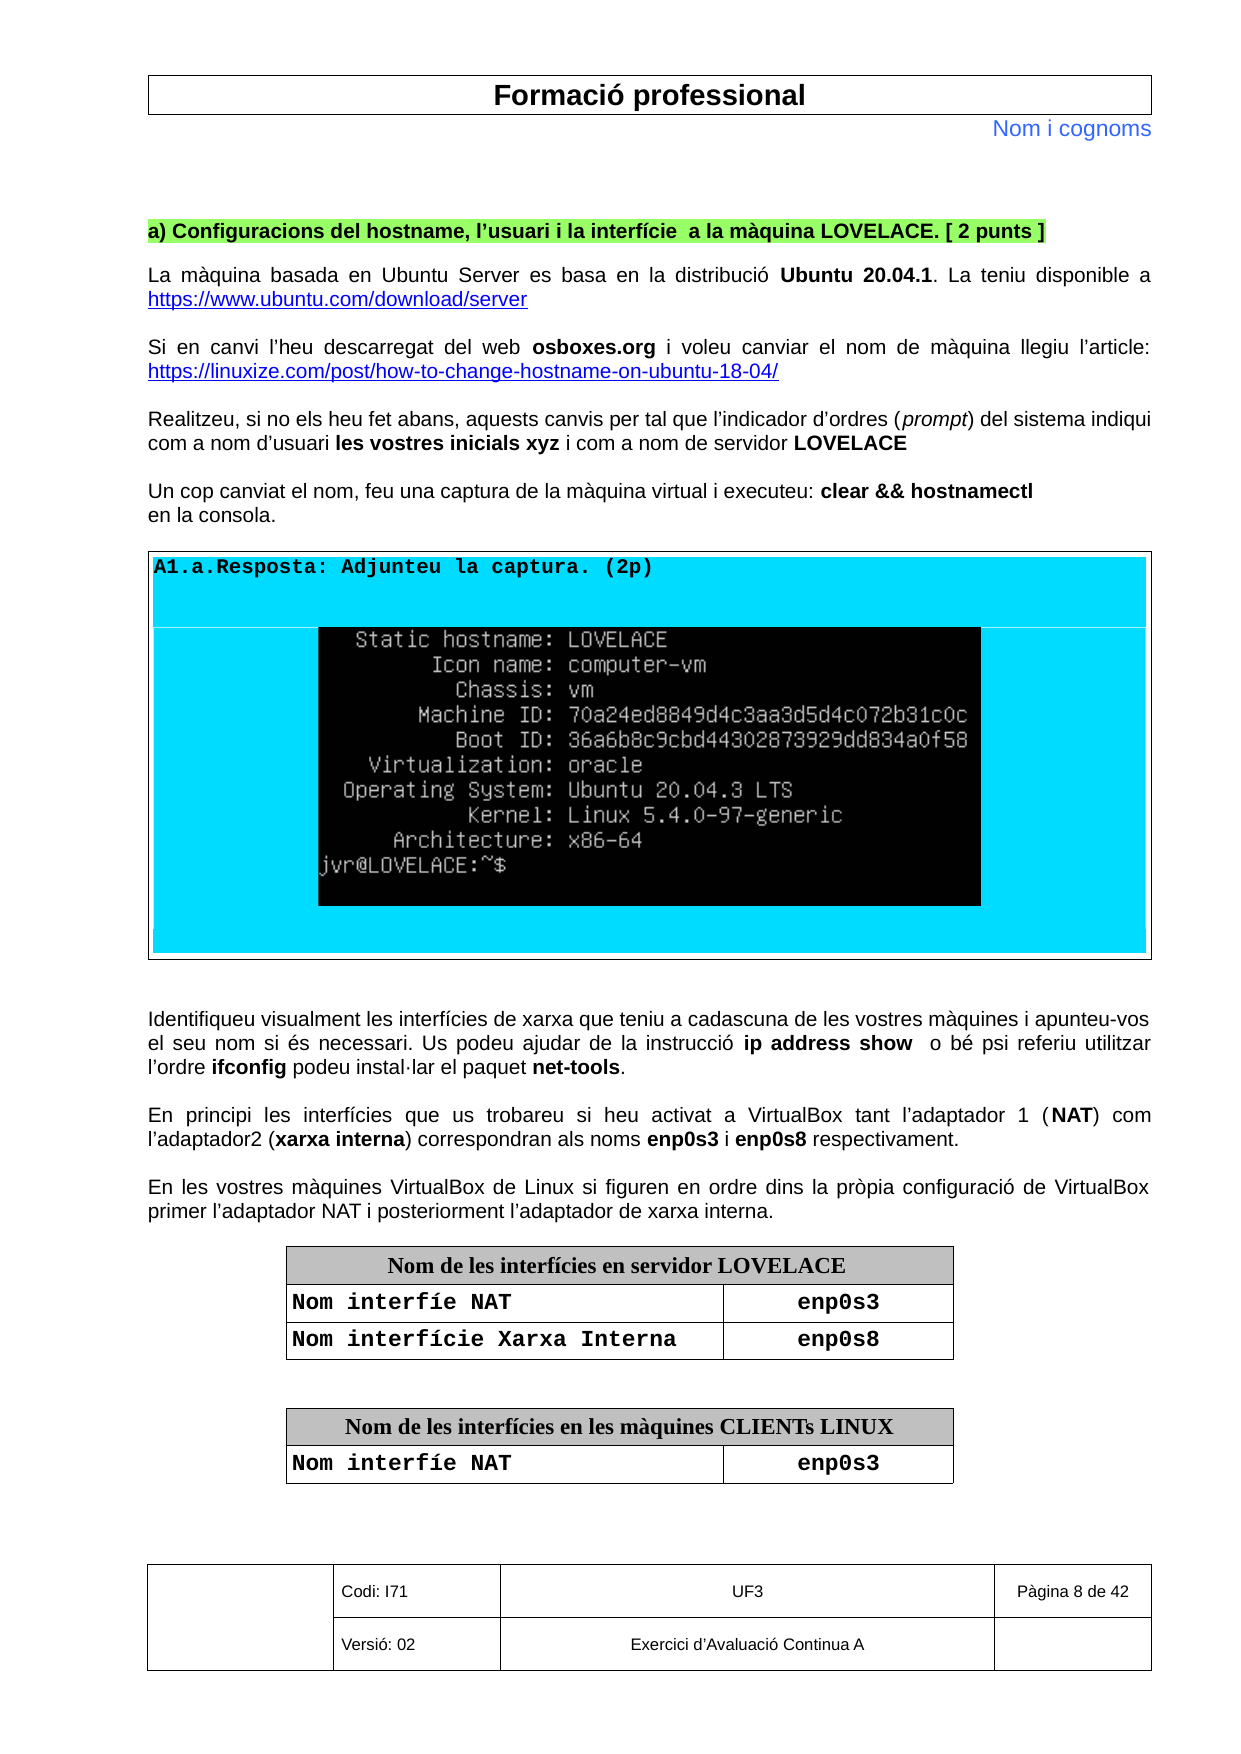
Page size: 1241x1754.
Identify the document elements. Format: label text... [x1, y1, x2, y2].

picture [318, 627, 981, 906]
table_header [149, 628, 1151, 959]
text Realitzeu, si no els heu fet abans, aquests canvis per tal que l’indicador d’ordres (prompt) del sistema indiqui com a nom d’usuari les vostres inicials xyz i com a nom de servidor LOVELACE [148, 407, 1151, 455]
text Identifiqueu visualment les interfícies de xarxa que teniu a cadascuna de les vostres màquines i apunteu-vos el seu nom si és necessari. Us podeu ajudar de la instrucció ip address show o bé psi referiu utilitzar l’ordre ifconfig podeu instal·lar el paquet net-tools. [148, 1007, 1151, 1079]
text En les vostres màquines VirtualBox de Linux si figuren en ordre dins la pròpia configuració de VirtualBox primer l’adaptador NAT i posteriorment l’adaptador de xarxa interna. [148, 1174, 1151, 1222]
table_cell enp0s3 [724, 1285, 953, 1322]
table_header Nom de les interfícies en servidor LOVELACE [287, 1247, 953, 1284]
text La màquina basada en Ubuntu Server es basa en la distribució Ubuntu 20.04.1. La teniu disponible a https://www.ubuntu.com/download/server [148, 263, 1151, 311]
text Si en canvi l’heu descarregat del web osboxes.org i voleu canviar el nom de màquina llegiu l’article: https://linuxize.com/post/how-to-change-hostname-on-ubuntu-18-04/ [148, 335, 1151, 383]
table_cell Nom interfíe NAT [287, 1285, 723, 1322]
text Un cop canviat el nom, feu una captura de la màquina virtual i executeu: clear && hostnamectl [148, 479, 1151, 503]
text a) Configuracions del hostname, l’usuari i la interfície a la màquina LOVELACE. [ 2 punts ] [148, 219, 1151, 243]
table_cell enp0s8 [724, 1323, 953, 1359]
table_cell enp0s3 [724, 1446, 953, 1483]
text En principi les interfícies que us trobareu si heu activat a VirtualBox tant l’adaptador 1 (NAT) com l’adaptador2 (xarxa interna) correspondran als noms enp0s3 i enp0s8 respectivament. [148, 1103, 1151, 1151]
table_cell Nom interfíe NAT [287, 1446, 723, 1483]
table_header Nom de les interfícies en les màquines CLIENTs LINUX [287, 1409, 953, 1445]
table_cell Nom interfície Xarxa Interna [287, 1323, 723, 1359]
table_header A1.a.Resposta: Adjunteu la captura. (2p) [149, 552, 1151, 627]
text en la consola. [148, 503, 1151, 527]
